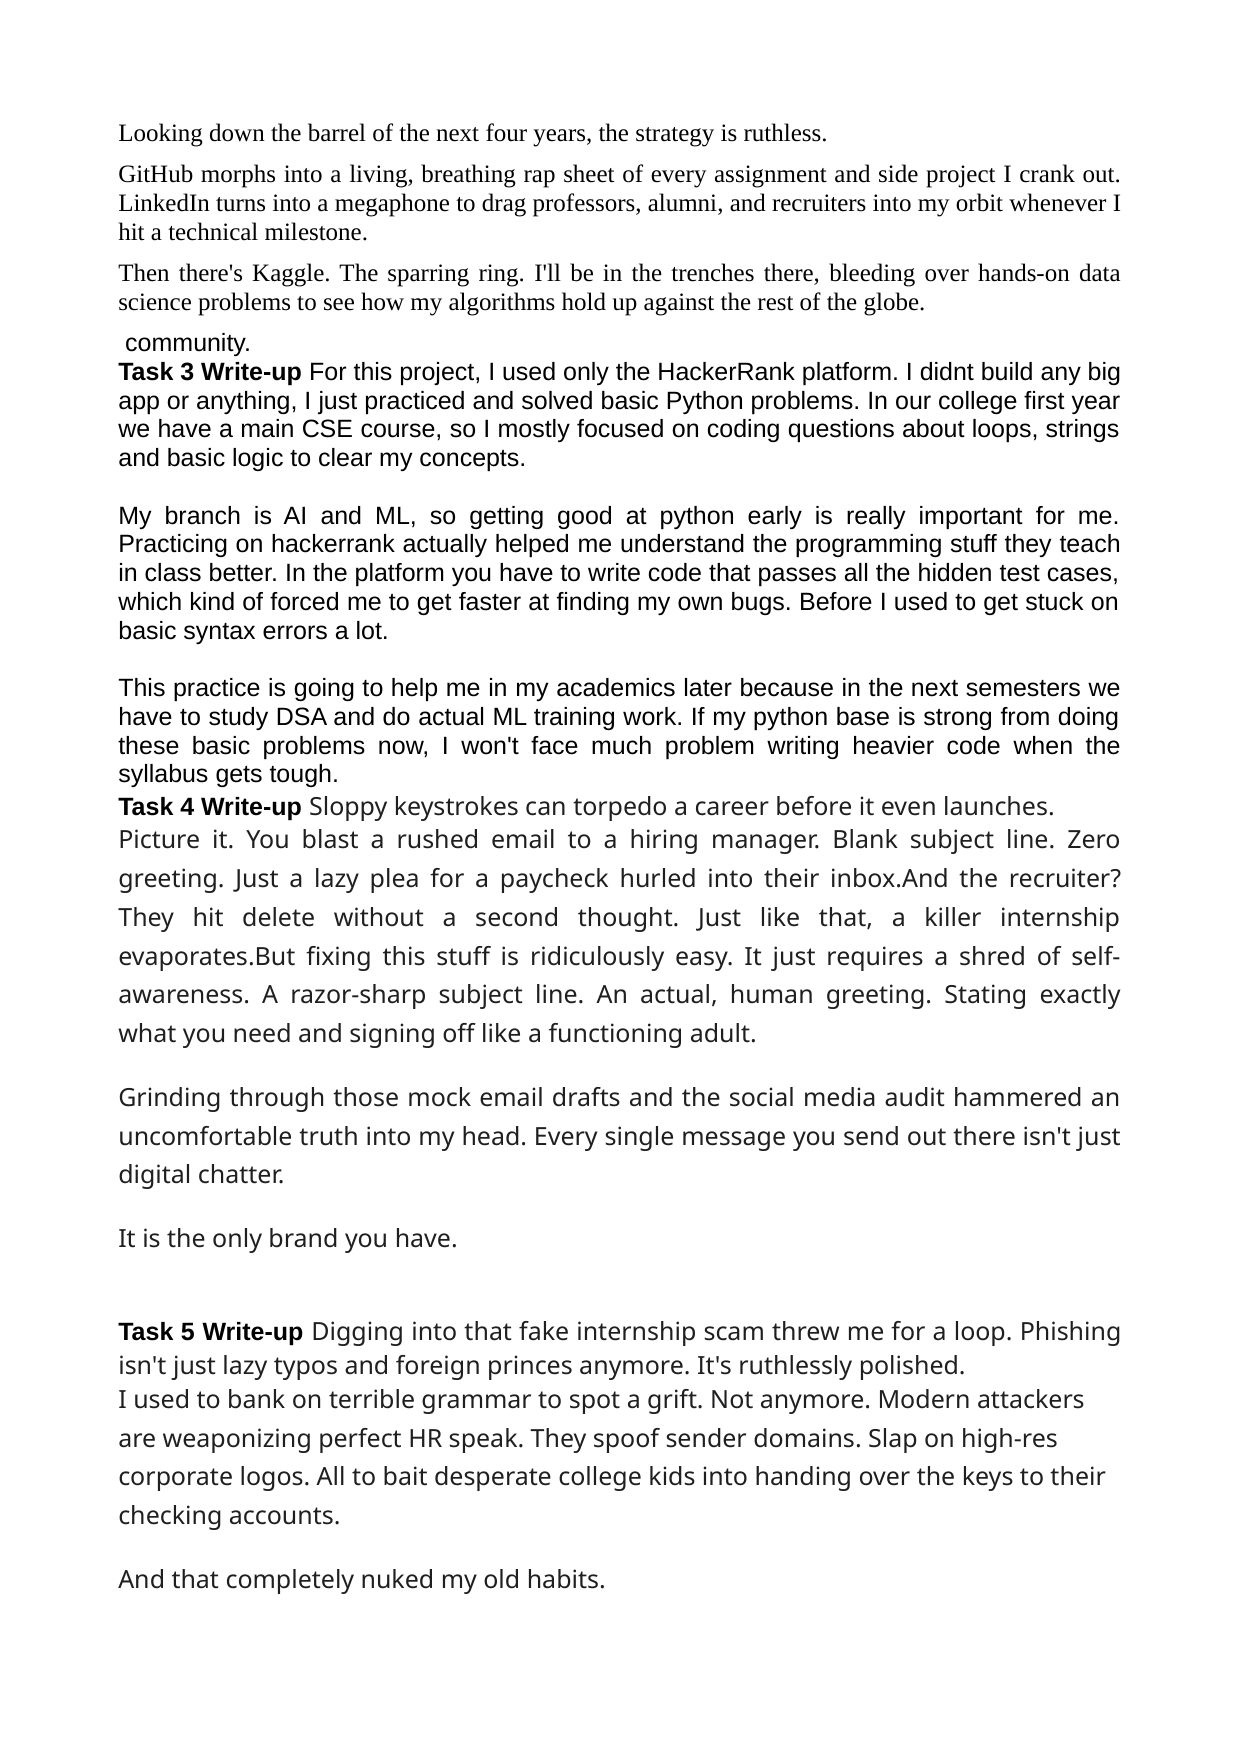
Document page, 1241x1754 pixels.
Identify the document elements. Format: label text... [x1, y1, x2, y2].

text And that completely nuked my old habits. [118, 1562, 1122, 1596]
text Grinding through those mock email drafts and the social media audit hammered an uncomfortable truth into my head. Every single message you send out there isn't just digital chatter. [118, 1080, 1122, 1191]
text Task 3 Write-up For this project, I used only the HackerRank platform. I didnt build any big app or anything, I just practiced and solved basic Python problems. In our college first year we have a main CSE course, so I mostly focused on coding questions about loops, strings and basic logic to clear my concepts. [118, 357, 1122, 472]
text Looking down the barrel of the next four years, the strategy is ruthless. [118, 118, 1122, 147]
text I used to bank on terrible grammar to spot a grift. Not anymore. Modern attackers are weaponizing perfect HR speak. They spoof sender domains. Slap on high-res corporate logos. All to bait desperate college kids into handing over the keys to their checking accounts. [118, 1382, 1122, 1532]
text GitHub morphs into a living, breathing rap sheet of every assignment and side project I crank out. LinkedIn turns into a megaphone to drag professors, alumni, and recruiters into my orbit whenever I hit a technical milestone. [118, 159, 1122, 246]
text Picture it. You blast a rushed email to a hiring manager. Blank subject line. Zero greeting. Just a lazy plea for a paycheck hurled into their inbox.And the recruiter? They hit delete without a second thought. Just like that, a killer internship evaporates.But fixing this stuff is ridiculously easy. It just requires a shred of self-awareness. A razor-sharp subject line. An actual, human greeting. Stating exactly what you need and signing off like a functioning adult. [118, 822, 1122, 1050]
text This practice is going to help me in my academics later because in the next semesters we have to study DSA and do actual ML training work. If my python base is strong from doing these basic problems now, I won't face much problem writing heavier code when the syllabus gets tough. [118, 673, 1122, 788]
text Task 4 Write-up Sloppy keystrokes can torpedo a career before it even launches. [118, 788, 1122, 822]
text Task 5 Write-up Digging into that fake internship scam threw me for a loop. Phishing isn't just lazy typos and foreign princes anymore. It's ruthlessly polished. [118, 1313, 1122, 1382]
text Then there's Kaggle. The sparring ring. I'll be in the trenches there, bleeding over hands-on data science problems to see how my algorithms hold up against the rest of the globe. [118, 258, 1122, 316]
text My branch is AI and ML, so getting good at python early is really important for me. Practicing on hackerrank actually helped me understand the programming stuff they teach in class better. In the platform you have to write code that passes all the hidden test cases, which kind of forced me to get faster at finding my own bugs. Before I used to get stuck on basic syntax errors a lot. [118, 501, 1122, 644]
text It is the only brand you have. [118, 1221, 1122, 1255]
text community. [118, 328, 1122, 357]
